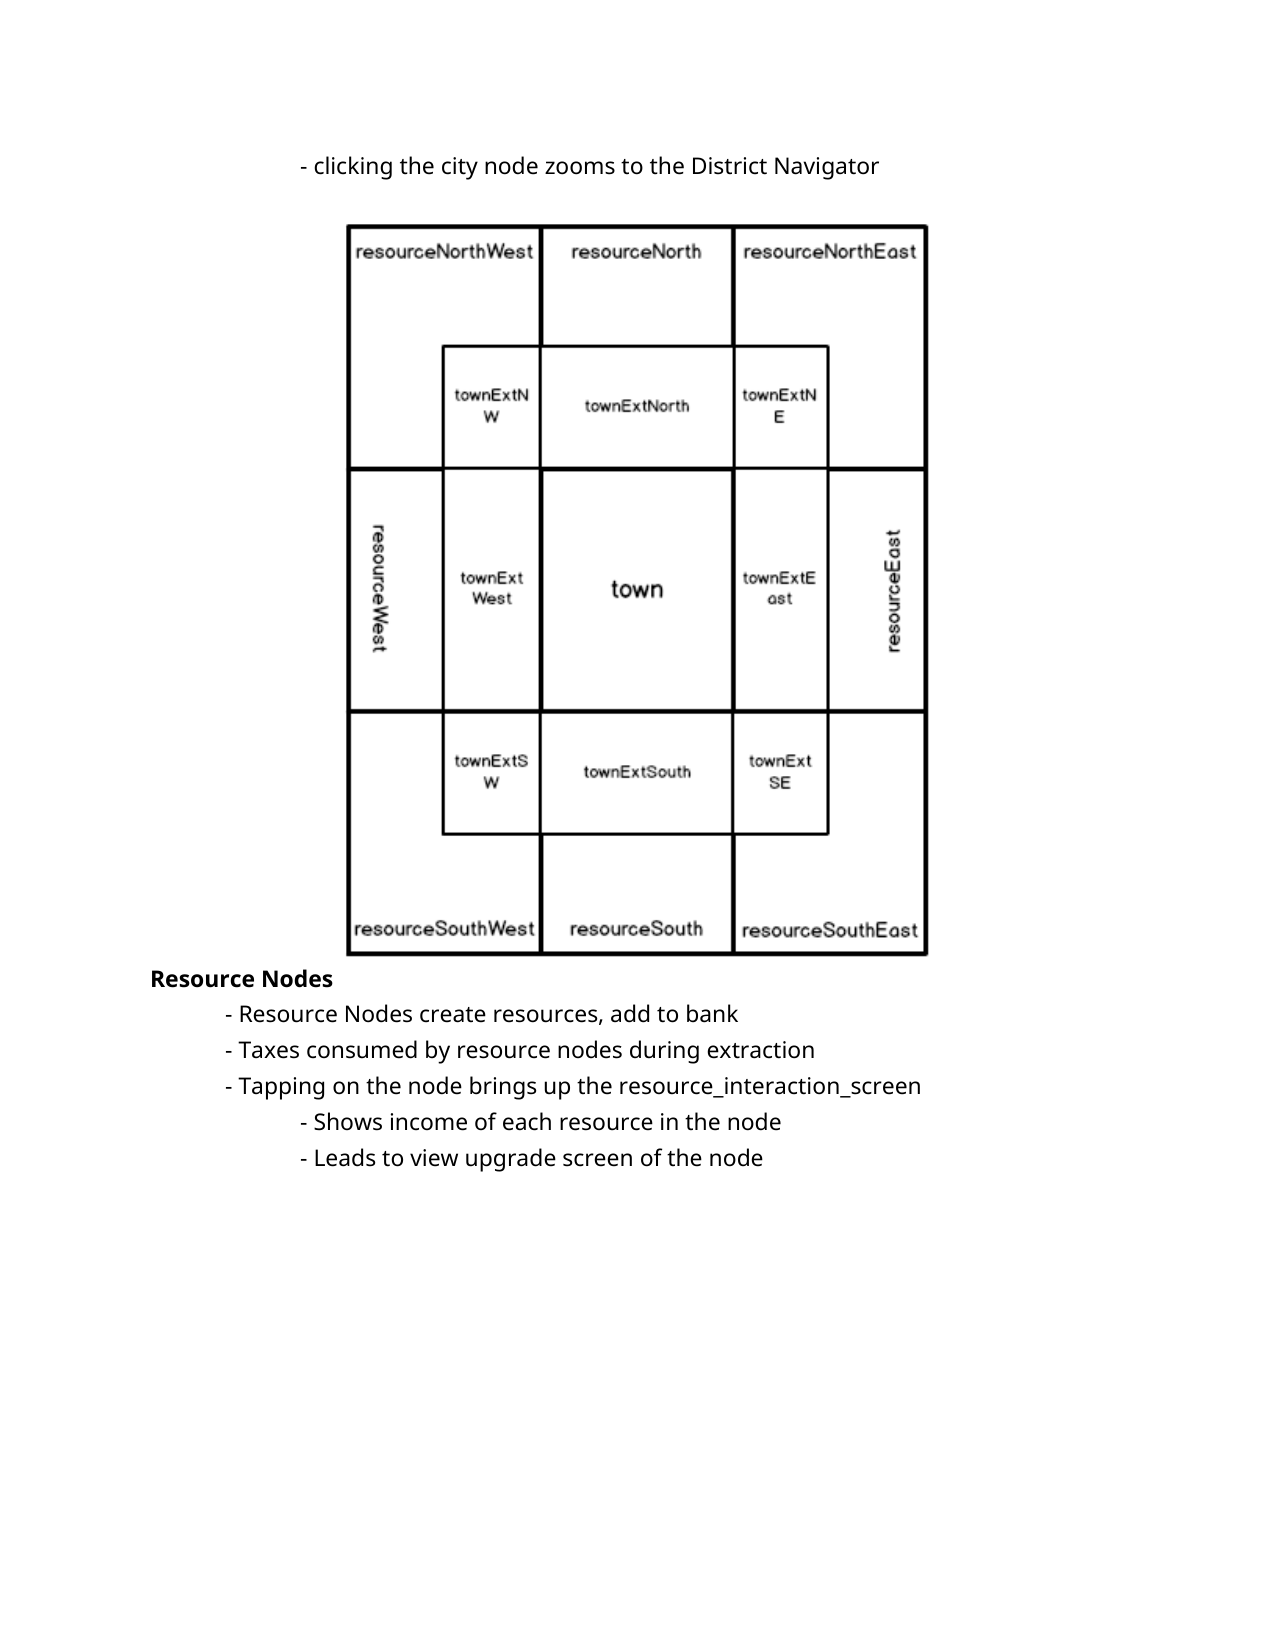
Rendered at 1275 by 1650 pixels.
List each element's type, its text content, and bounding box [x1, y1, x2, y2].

text - Taxes consumed by resource nodes during extraction [150, 1034, 1125, 1066]
text - Shows income of each resource in the node [150, 1106, 1125, 1137]
text - Resource Nodes create resources, add to bank [150, 998, 1125, 1030]
picture [345, 223, 930, 958]
text - Leads to view upgrade screen of the node [150, 1142, 1125, 1173]
text - clicking the city node zooms to the District Navigator [150, 150, 1125, 181]
text - Tapping on the node brings up the resource_interaction_screen [150, 1070, 1125, 1102]
text Resource Nodes [150, 222, 1125, 994]
